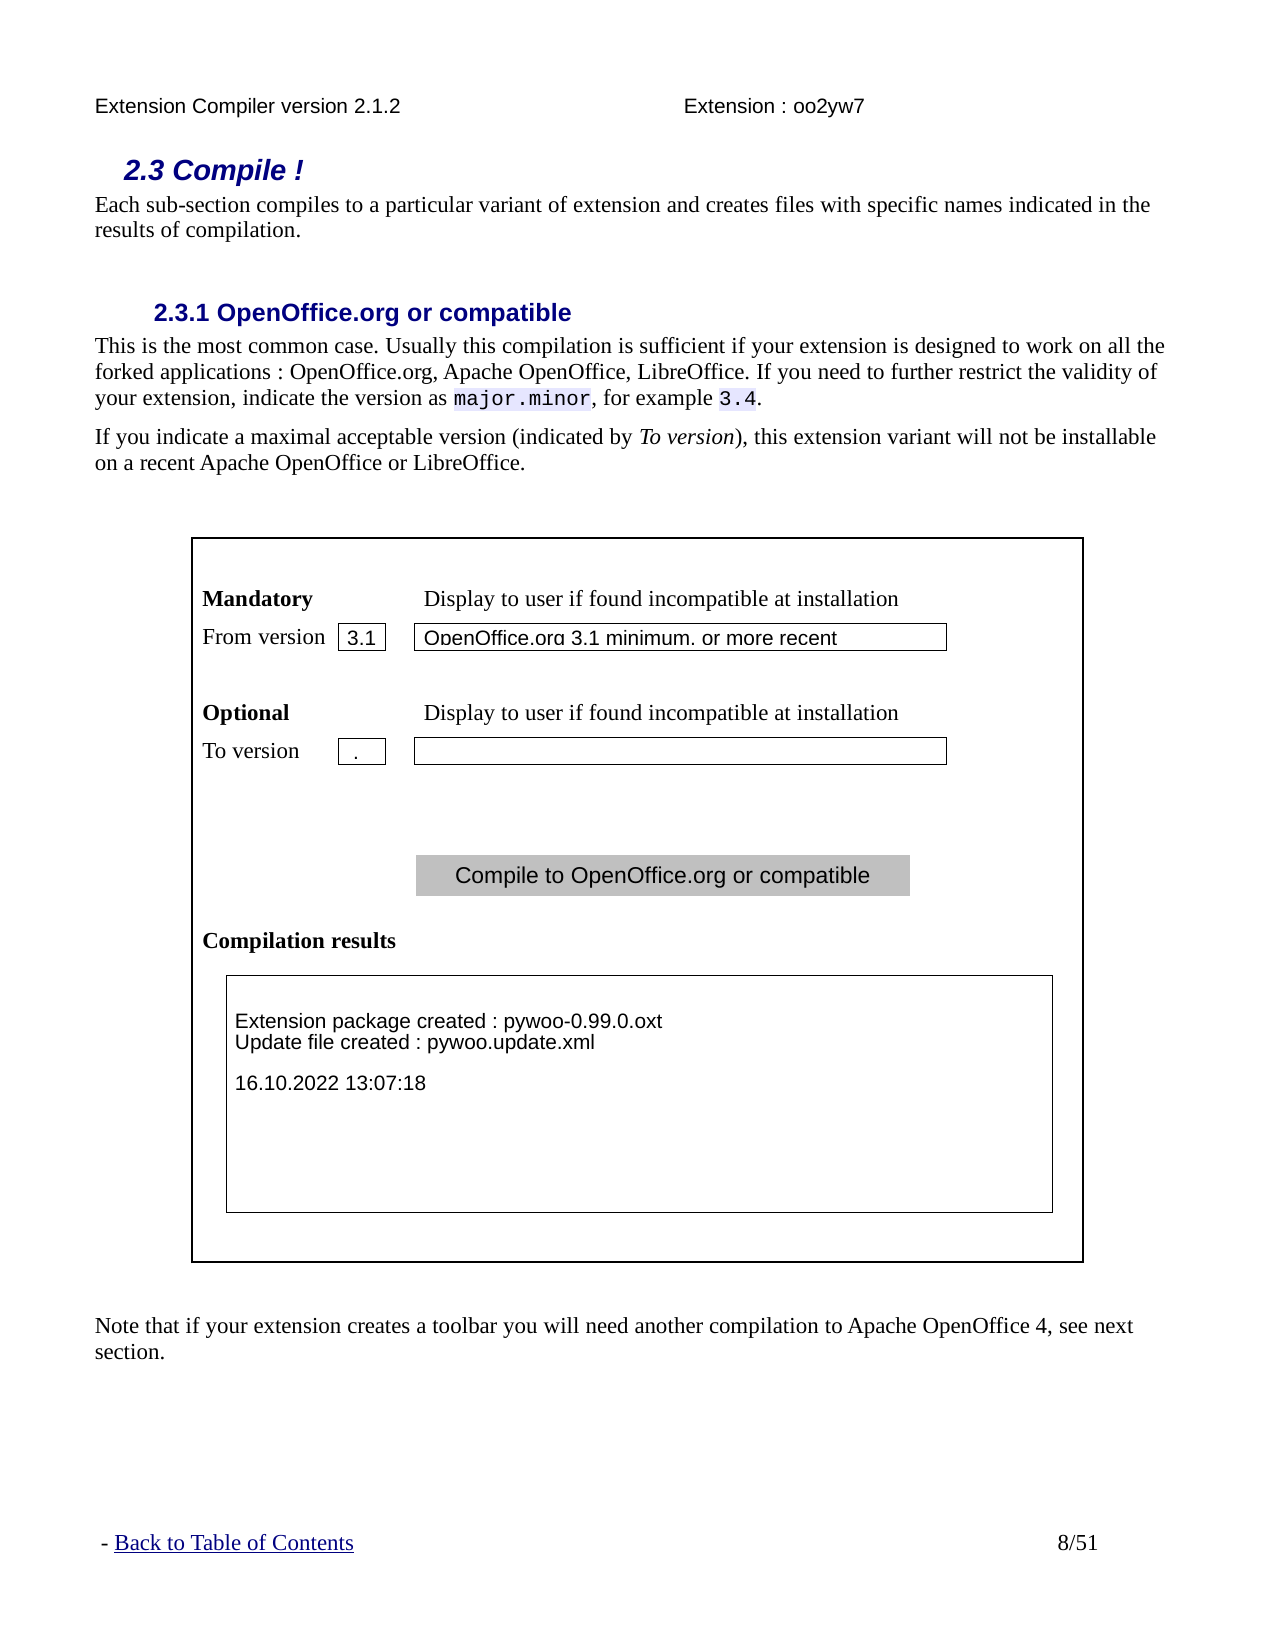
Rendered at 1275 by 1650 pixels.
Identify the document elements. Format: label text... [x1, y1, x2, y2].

text If you indicate a maximal acceptable version (indicated by To version), this extension variant will not be installable on a recent Apache OpenOffice or LibreOffice. [94, 424, 1181, 475]
subtitle OpenOffice.org or compatible [153, 299, 1181, 327]
text Note that if your extension creates a toolbar you will need another compilation to Apache OpenOffice 4, see next section. [94, 1313, 1181, 1364]
text [947, 738, 1073, 764]
subtitle Compile ! [124, 153, 1181, 186]
text This is the most common case. Usually this compilation is sufficient if your extension is designed to work on all the forked applications : OpenOffice.org, Apache OpenOffice, LibreOffice. If you need to further restrict the validity of your extension, indicate the version as major.minor, for example 3.4. [94, 333, 1181, 411]
text [947, 624, 1073, 650]
text Each sub-section compiles to a particular variant of extension and creates files with specific names indicated in the results of compilation. [94, 192, 1181, 243]
text Optional Display to user if found incompatible at installation [202, 700, 1073, 726]
text Mandatory Display to user if found incompatible at installation [202, 586, 1073, 612]
text [386, 738, 414, 764]
text [386, 624, 414, 650]
text Compilation results [202, 928, 1073, 954]
text To version [202, 738, 338, 764]
text From version [202, 624, 338, 650]
